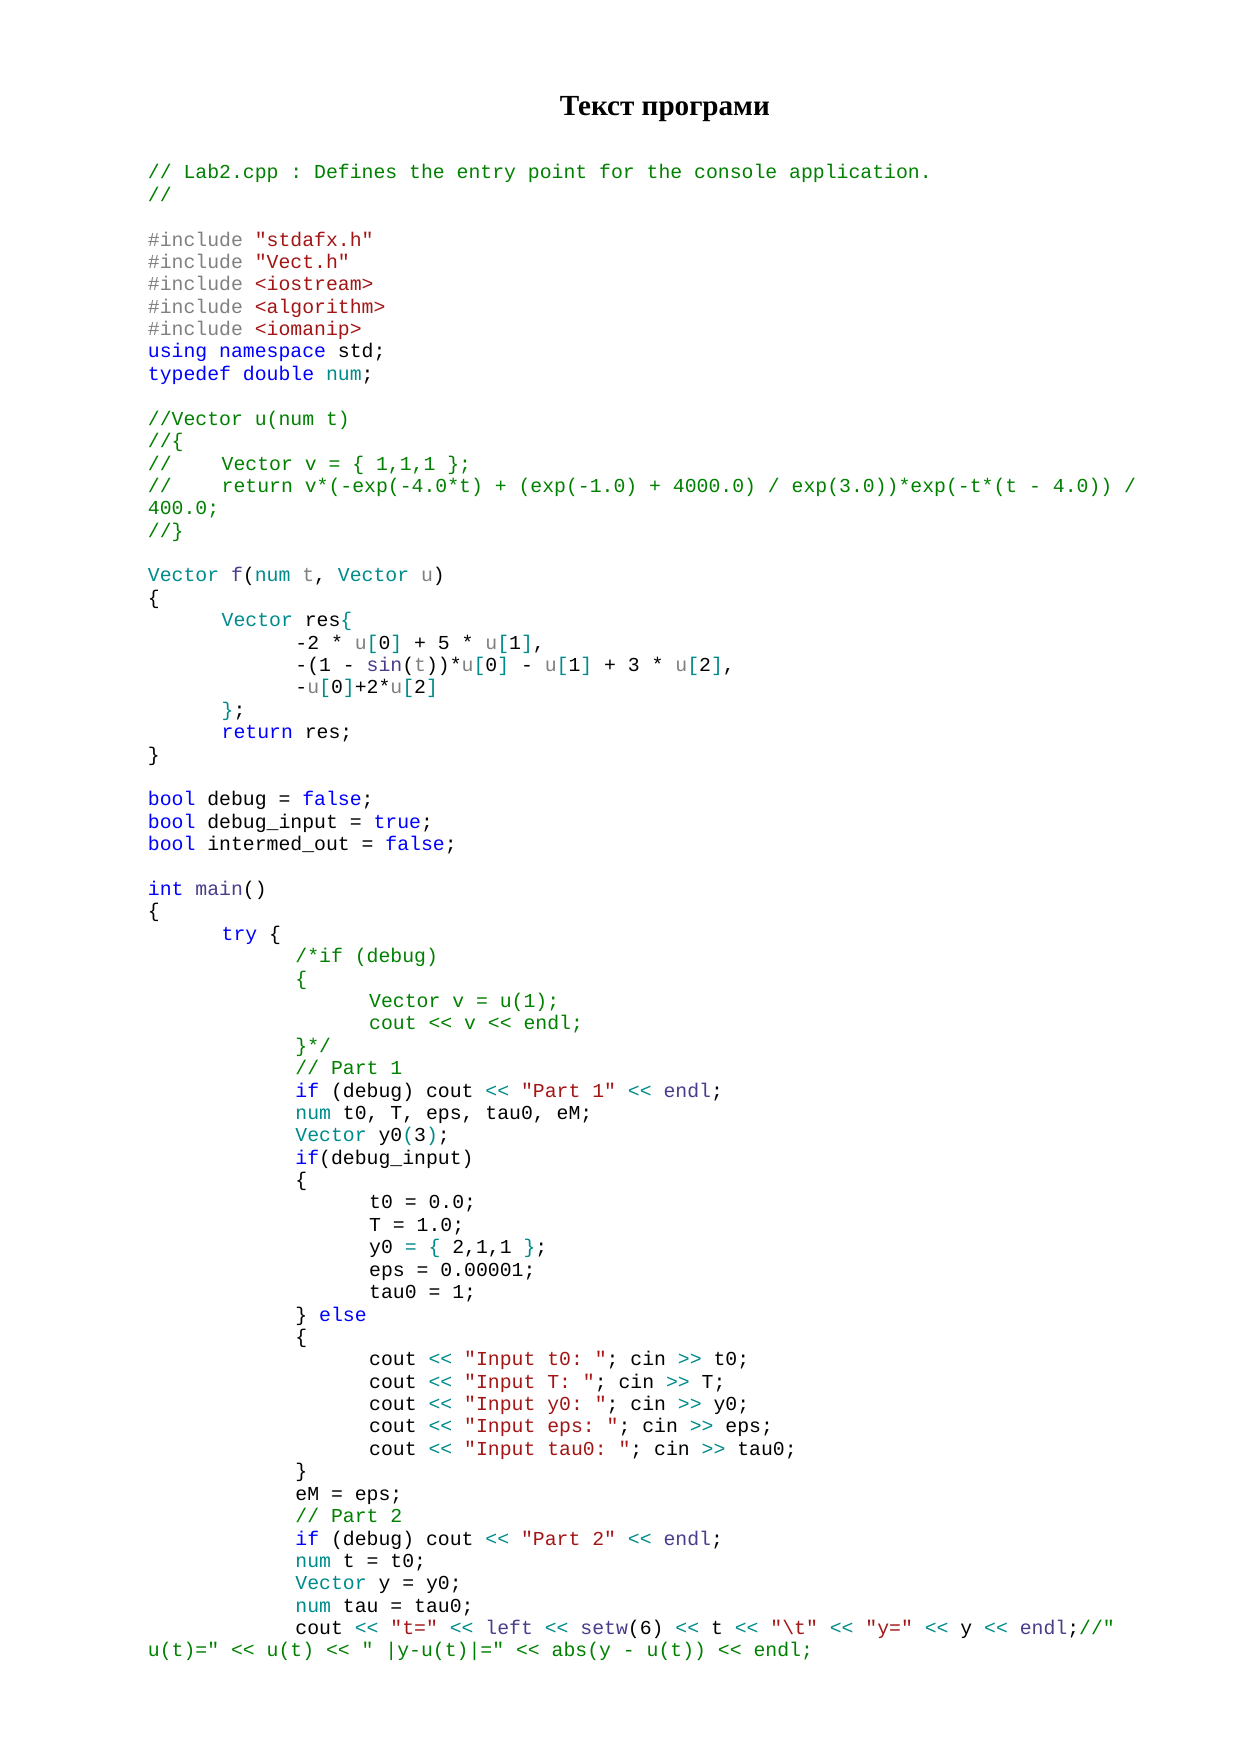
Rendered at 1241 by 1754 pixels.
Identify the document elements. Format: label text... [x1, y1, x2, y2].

text } [148, 744, 1152, 767]
text t0 = 0.0; [148, 1192, 1152, 1215]
text //{ [148, 431, 1152, 453]
text bool debug_input = true; [148, 812, 1152, 834]
text num t0, T, eps, tau0, eM; [148, 1103, 1152, 1125]
text using namespace std; [148, 341, 1152, 364]
text bool intermed_out = false; [148, 834, 1152, 857]
text cout << "Input tau0: "; cin >> tau0; [148, 1439, 1152, 1461]
text #include <algorithm> [148, 297, 1152, 319]
text { [148, 901, 1152, 924]
text Vector res{ [148, 610, 1152, 633]
text { [148, 1170, 1152, 1192]
text #include <iostream> [148, 274, 1152, 297]
text } else [148, 1304, 1152, 1327]
text // Vector v = { 1,1,1 }; [148, 453, 1152, 476]
text #include "Vect.h" [148, 252, 1152, 274]
text T = 1.0; [148, 1215, 1152, 1237]
text } [148, 1461, 1152, 1484]
text // [148, 185, 1152, 207]
text //} [148, 521, 1152, 543]
text Vector f(num t, Vector u) [148, 565, 1152, 588]
text eps = 0.00001; [148, 1260, 1152, 1282]
text #include <iomanip> [148, 319, 1152, 341]
text -(1 - sin(t))*u[0] - u[1] + 3 * u[2], [148, 655, 1152, 677]
text cout << v << endl; [148, 1013, 1152, 1036]
text // Lab2.cpp : Defines the entry point for the console application. [148, 162, 1152, 185]
text // Part 1 [148, 1058, 1152, 1081]
text if (debug) cout << "Part 2" << endl; [148, 1528, 1152, 1551]
text return res; [148, 722, 1152, 744]
text num tau = tau0; [148, 1596, 1152, 1618]
text Vector v = u(1); [148, 991, 1152, 1013]
text tau0 = 1; [148, 1282, 1152, 1304]
text Текст програми [185, 88, 1152, 122]
text #include "stdafx.h" [148, 229, 1152, 252]
text -u[0]+2*u[2] [148, 677, 1152, 700]
text num t = t0; [148, 1551, 1152, 1573]
text cout << "Input eps: "; cin >> eps; [148, 1416, 1152, 1439]
text //Vector u(num t) [148, 409, 1152, 431]
text { [148, 588, 1152, 610]
text }; [148, 700, 1152, 722]
text Vector y = y0; [148, 1573, 1152, 1596]
text Vector y0(3); [148, 1125, 1152, 1148]
text if(debug_input) [148, 1148, 1152, 1170]
text y0 = { 2,1,1 }; [148, 1237, 1152, 1260]
text int main() [148, 879, 1152, 901]
text // Part 2 [148, 1506, 1152, 1528]
text /*if (debug) [148, 946, 1152, 968]
text try { [148, 924, 1152, 946]
text typedef double num; [148, 364, 1152, 386]
text cout << "Input t0: "; cin >> t0; [148, 1349, 1152, 1372]
text cout << "Input y0: "; cin >> y0; [148, 1394, 1152, 1416]
text eM = eps; [148, 1484, 1152, 1506]
text cout << "Input T: "; cin >> T; [148, 1372, 1152, 1394]
text -2 * u[0] + 5 * u[1], [148, 633, 1152, 655]
text // return v*(-exp(-4.0*t) + (exp(-1.0) + 4000.0) / exp(3.0))*exp(-t*(t - 4.0)) / 400.0; [148, 476, 1152, 521]
text if (debug) cout << "Part 1" << endl; [148, 1081, 1152, 1103]
text { [148, 1327, 1152, 1349]
text bool debug = false; [148, 789, 1152, 812]
text cout << "t=" << left << setw(6) << t << "\t" << "y=" << y << endl;//" u(t)=" << u(t) << " |y-u(t)|=" << abs(y - u(t)) << endl; [148, 1618, 1152, 1663]
text { [148, 968, 1152, 991]
text }*/ [148, 1036, 1152, 1058]
